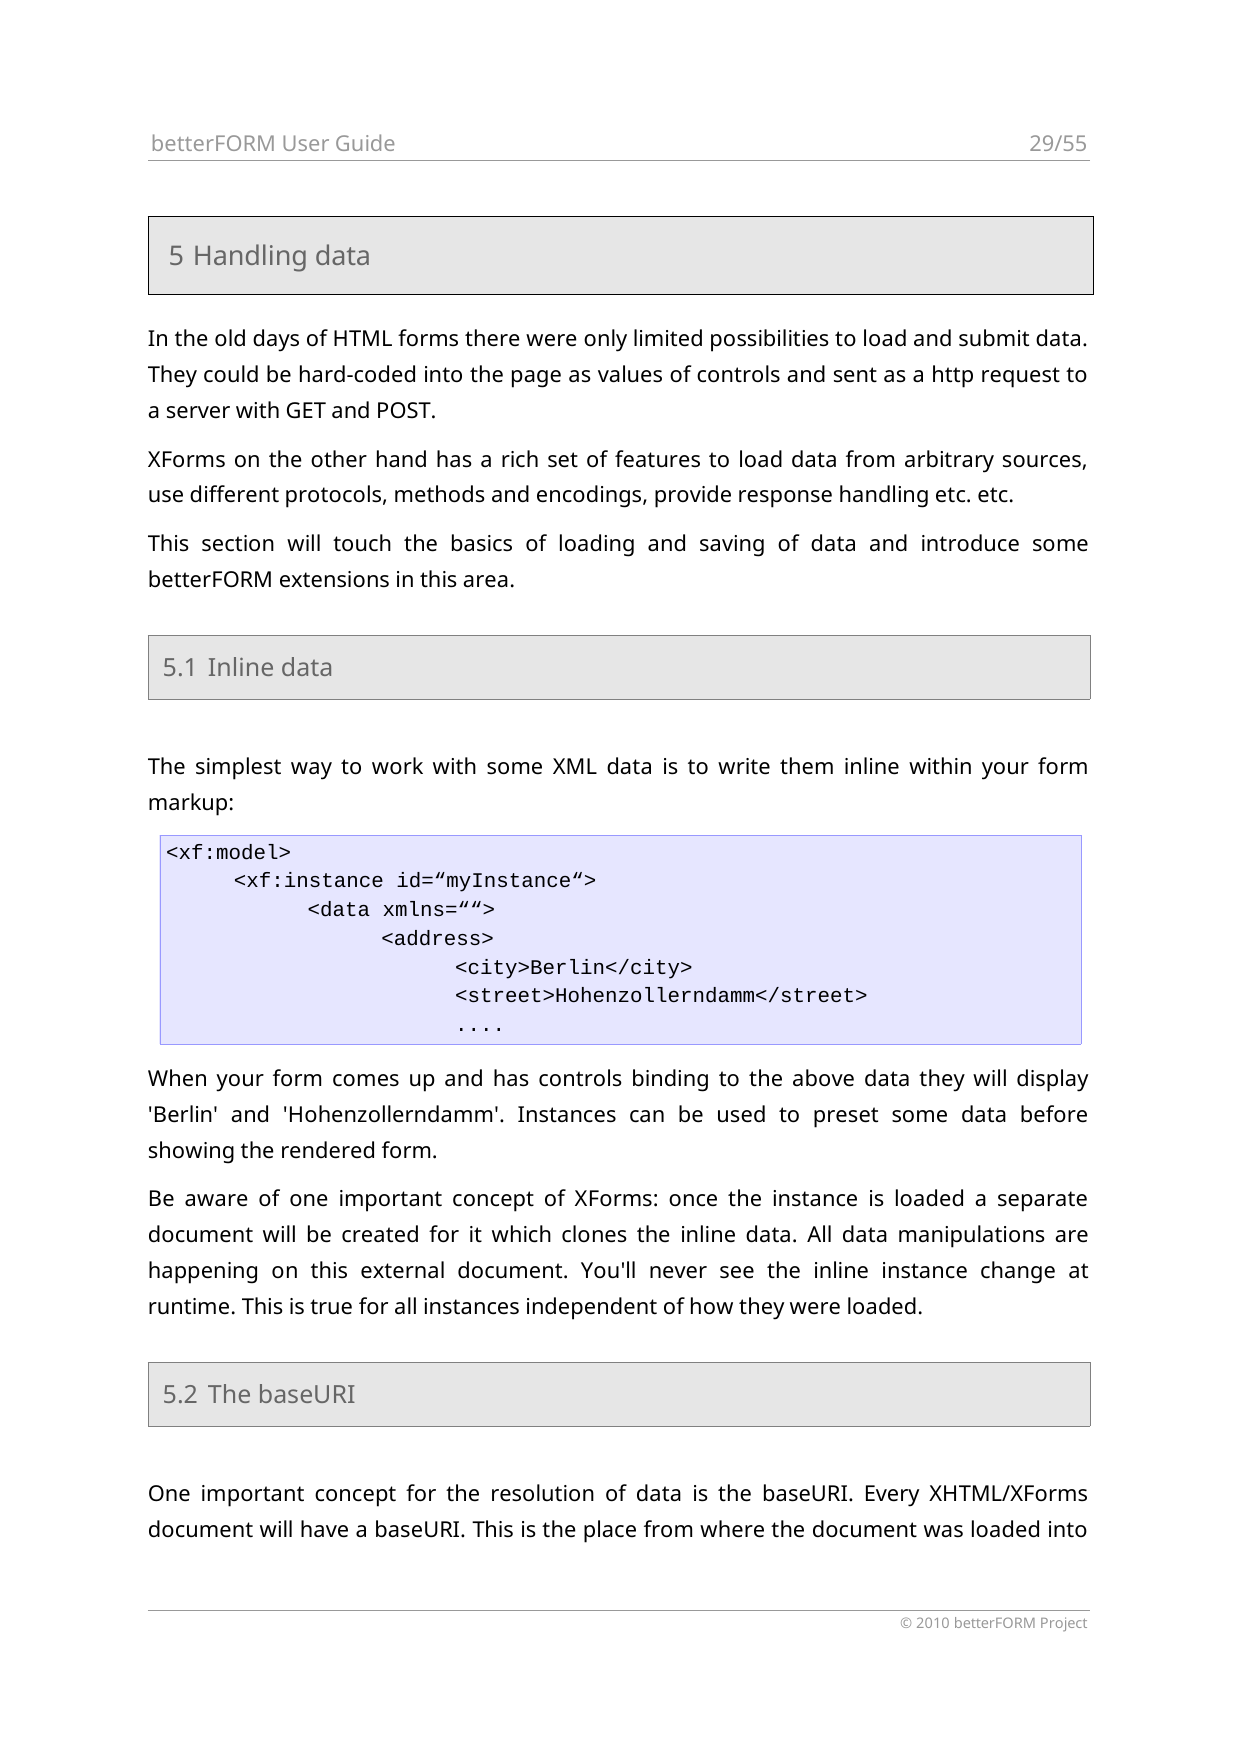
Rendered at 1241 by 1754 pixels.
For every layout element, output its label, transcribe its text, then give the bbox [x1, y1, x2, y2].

subtitle The baseURI [149, 1363, 1090, 1426]
subtitle Inline data [149, 636, 1090, 699]
text <xf:model> <xf:instance id=“myInstance“> <data xmlns=““> <address> <city>Berlin</city> <street>Hohenzollerndamm</street> .... [161, 836, 1081, 1044]
text Be aware of one important concept of XForms: once the instance is loaded a separate document will be created for it which clones the inline data. All data manipulations are happening on this external document. You'll never see the inline instance change at runtime. This is true for all instances independent of how they were loaded. [148, 1183, 1090, 1321]
text In the old days of HTML forms there were only limited possibilities to load and submit data. They could be hard-coded into the page as values of controls and sent as a http request to a server with GET and POST. [148, 323, 1090, 425]
text One important concept for the resolution of data is the baseURI. Every XHTML/XForms document will have a baseURI. This is the place from where the document was loaded into [148, 1478, 1090, 1544]
text The simplest way to work with some XML data is to write them inline within your form markup: [148, 751, 1090, 817]
text This section will touch the basics of loading and saving of data and introduce some betterFORM extensions in this area. [148, 528, 1090, 594]
subtitle Handling data [149, 217, 1093, 294]
text When your form comes up and has controls binding to the above data they will display 'Berlin' and 'Hohenzollerndamm'. Instances can be used to preset some data before showing the rendered form. [148, 1063, 1090, 1164]
text XForms on the other hand has a rich set of features to load data from arbitrary sources, use different protocols, methods and encodings, provide response handling etc. etc. [148, 443, 1090, 509]
